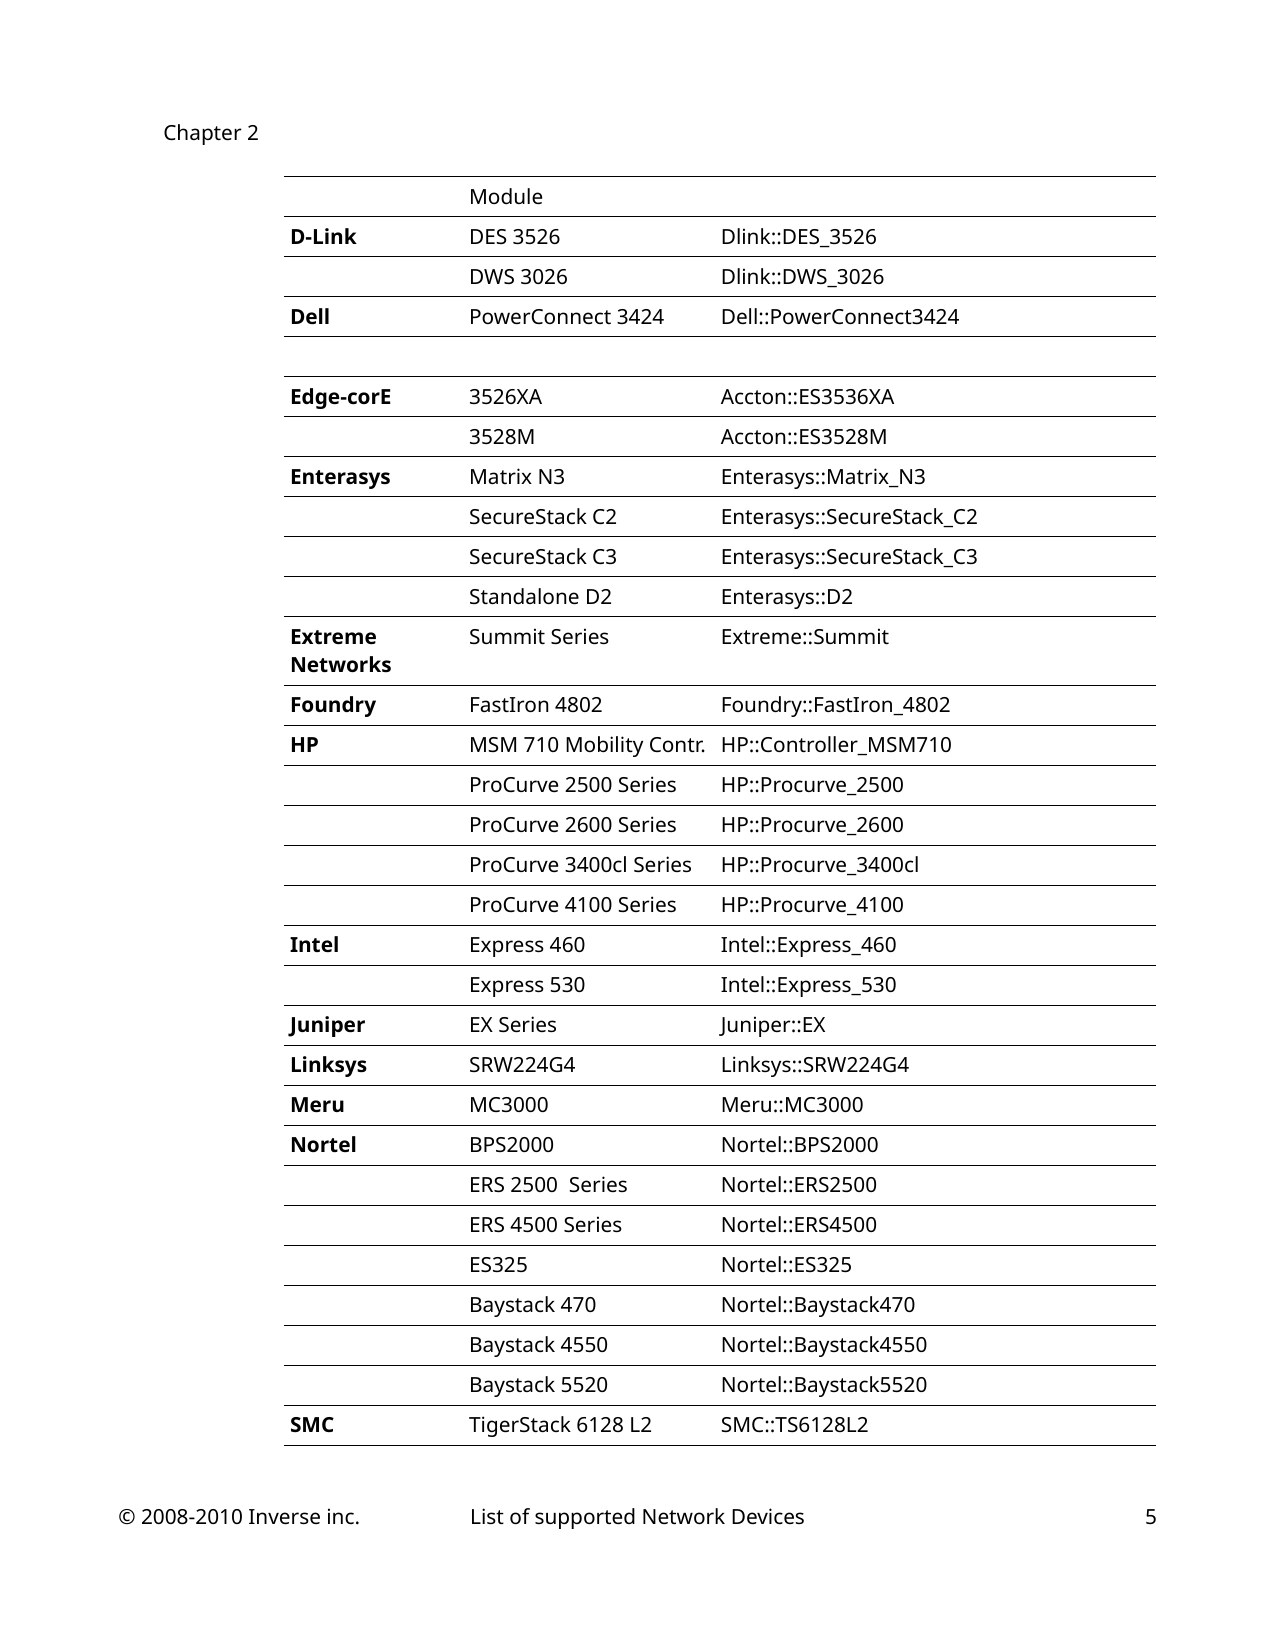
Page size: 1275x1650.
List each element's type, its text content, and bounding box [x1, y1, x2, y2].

table_cell SMC [284, 1406, 463, 1444]
table_cell [284, 1166, 463, 1204]
table_cell Matrix N3 [463, 457, 715, 496]
table_cell SRW224G4 [463, 1046, 715, 1084]
table_cell [463, 337, 715, 376]
table_cell ES325 [463, 1246, 715, 1284]
table_cell [715, 337, 1156, 376]
table_cell Extreme Networks [284, 617, 463, 684]
table_cell [284, 1326, 463, 1364]
table_cell Nortel::BPS2000 [715, 1126, 1156, 1164]
table_cell [284, 1206, 463, 1244]
table_cell [284, 417, 463, 456]
table_cell [284, 537, 463, 576]
table_cell [284, 846, 463, 884]
table_cell DWS 3026 [463, 257, 715, 296]
table_cell HP::Procurve_3400cl [715, 846, 1156, 884]
table_cell HP [284, 726, 463, 764]
table_cell [284, 1286, 463, 1324]
table_cell Standalone D2 [463, 577, 715, 616]
table_cell [284, 337, 463, 376]
table_cell SMC::TS6128L2 [715, 1406, 1156, 1444]
table_cell Baystack 4550 [463, 1326, 715, 1364]
table_cell Meru [284, 1086, 463, 1124]
table_cell Baystack 470 [463, 1286, 715, 1324]
table_cell Juniper [284, 1006, 463, 1044]
table_cell [284, 497, 463, 536]
table_cell [284, 577, 463, 616]
table_cell Baystack 5520 [463, 1366, 715, 1404]
table_cell Extreme::Summit [715, 617, 1156, 684]
table_cell SecureStack C2 [463, 497, 715, 536]
table_cell [284, 806, 463, 844]
table_cell Intel::Express_460 [715, 926, 1156, 964]
table_cell Dlink::DES_3526 [715, 217, 1156, 256]
table_cell Enterasys::SecureStack_C3 [715, 537, 1156, 576]
table_cell Nortel::ERS2500 [715, 1166, 1156, 1204]
table_cell [284, 177, 463, 216]
table_cell ProCurve 3400cl Series [463, 846, 715, 884]
table_cell HP::Procurve_4100 [715, 886, 1156, 924]
table_cell [284, 1366, 463, 1404]
table_cell [284, 1246, 463, 1284]
table_cell Foundry::FastIron_4802 [715, 686, 1156, 724]
table_cell D-Link [284, 217, 463, 256]
table_cell Juniper::EX [715, 1006, 1156, 1044]
table_cell ERS 4500 Series [463, 1206, 715, 1244]
table_cell PowerConnect 3424 [463, 297, 715, 336]
table_cell Foundry [284, 686, 463, 724]
table_cell ERS 2500 Series [463, 1166, 715, 1204]
table_cell MC3000 [463, 1086, 715, 1124]
table_cell Nortel::Baystack5520 [715, 1366, 1156, 1404]
table_cell FastIron 4802 [463, 686, 715, 724]
table_cell [284, 766, 463, 804]
table_cell Linksys [284, 1046, 463, 1084]
table_cell Enterasys::D2 [715, 577, 1156, 616]
table_cell Nortel [284, 1126, 463, 1164]
table_cell Dell [284, 297, 463, 336]
table_cell Express 460 [463, 926, 715, 964]
table_cell DES 3526 [463, 217, 715, 256]
table_cell Enterasys::Matrix_N3 [715, 457, 1156, 496]
table_cell Nortel::Baystack4550 [715, 1326, 1156, 1364]
table_cell Enterasys::SecureStack_C2 [715, 497, 1156, 536]
table_cell HP::Procurve_2600 [715, 806, 1156, 844]
table_cell BPS2000 [463, 1126, 715, 1164]
table_cell [284, 966, 463, 1004]
table_cell Accton::ES3536XA [715, 377, 1156, 416]
table_cell ProCurve 2600 Series [463, 806, 715, 844]
table_cell Nortel::ERS4500 [715, 1206, 1156, 1244]
table_cell Intel [284, 926, 463, 964]
table_cell Nortel::Baystack470 [715, 1286, 1156, 1324]
table_cell Linksys::SRW224G4 [715, 1046, 1156, 1084]
table_cell MSM 710 Mobility Contr. [463, 726, 715, 764]
table_cell HP::Procurve_2500 [715, 766, 1156, 804]
table_cell Nortel::ES325 [715, 1246, 1156, 1284]
table_cell Dlink::DWS_3026 [715, 257, 1156, 296]
table_cell HP::Controller_MSM710 [715, 726, 1156, 764]
table_cell Intel::Express_530 [715, 966, 1156, 1004]
table_cell ProCurve 4100 Series [463, 886, 715, 924]
table_cell 3528M [463, 417, 715, 456]
table_cell TigerStack 6128 L2 [463, 1406, 715, 1444]
table_cell Accton::ES3528M [715, 417, 1156, 456]
table_cell 3526XA [463, 377, 715, 416]
table_cell Enterasys [284, 457, 463, 496]
table_cell EX Series [463, 1006, 715, 1044]
table_cell ProCurve 2500 Series [463, 766, 715, 804]
table_cell [284, 257, 463, 296]
table_cell [715, 177, 1156, 216]
table_cell Summit Series [463, 617, 715, 684]
table_cell Express 530 [463, 966, 715, 1004]
table_cell Edge-corE [284, 377, 463, 416]
table_cell Module [463, 177, 715, 216]
table_cell Dell::PowerConnect3424 [715, 297, 1156, 336]
table_cell SecureStack C3 [463, 537, 715, 576]
table_cell [284, 886, 463, 924]
table_cell Meru::MC3000 [715, 1086, 1156, 1124]
